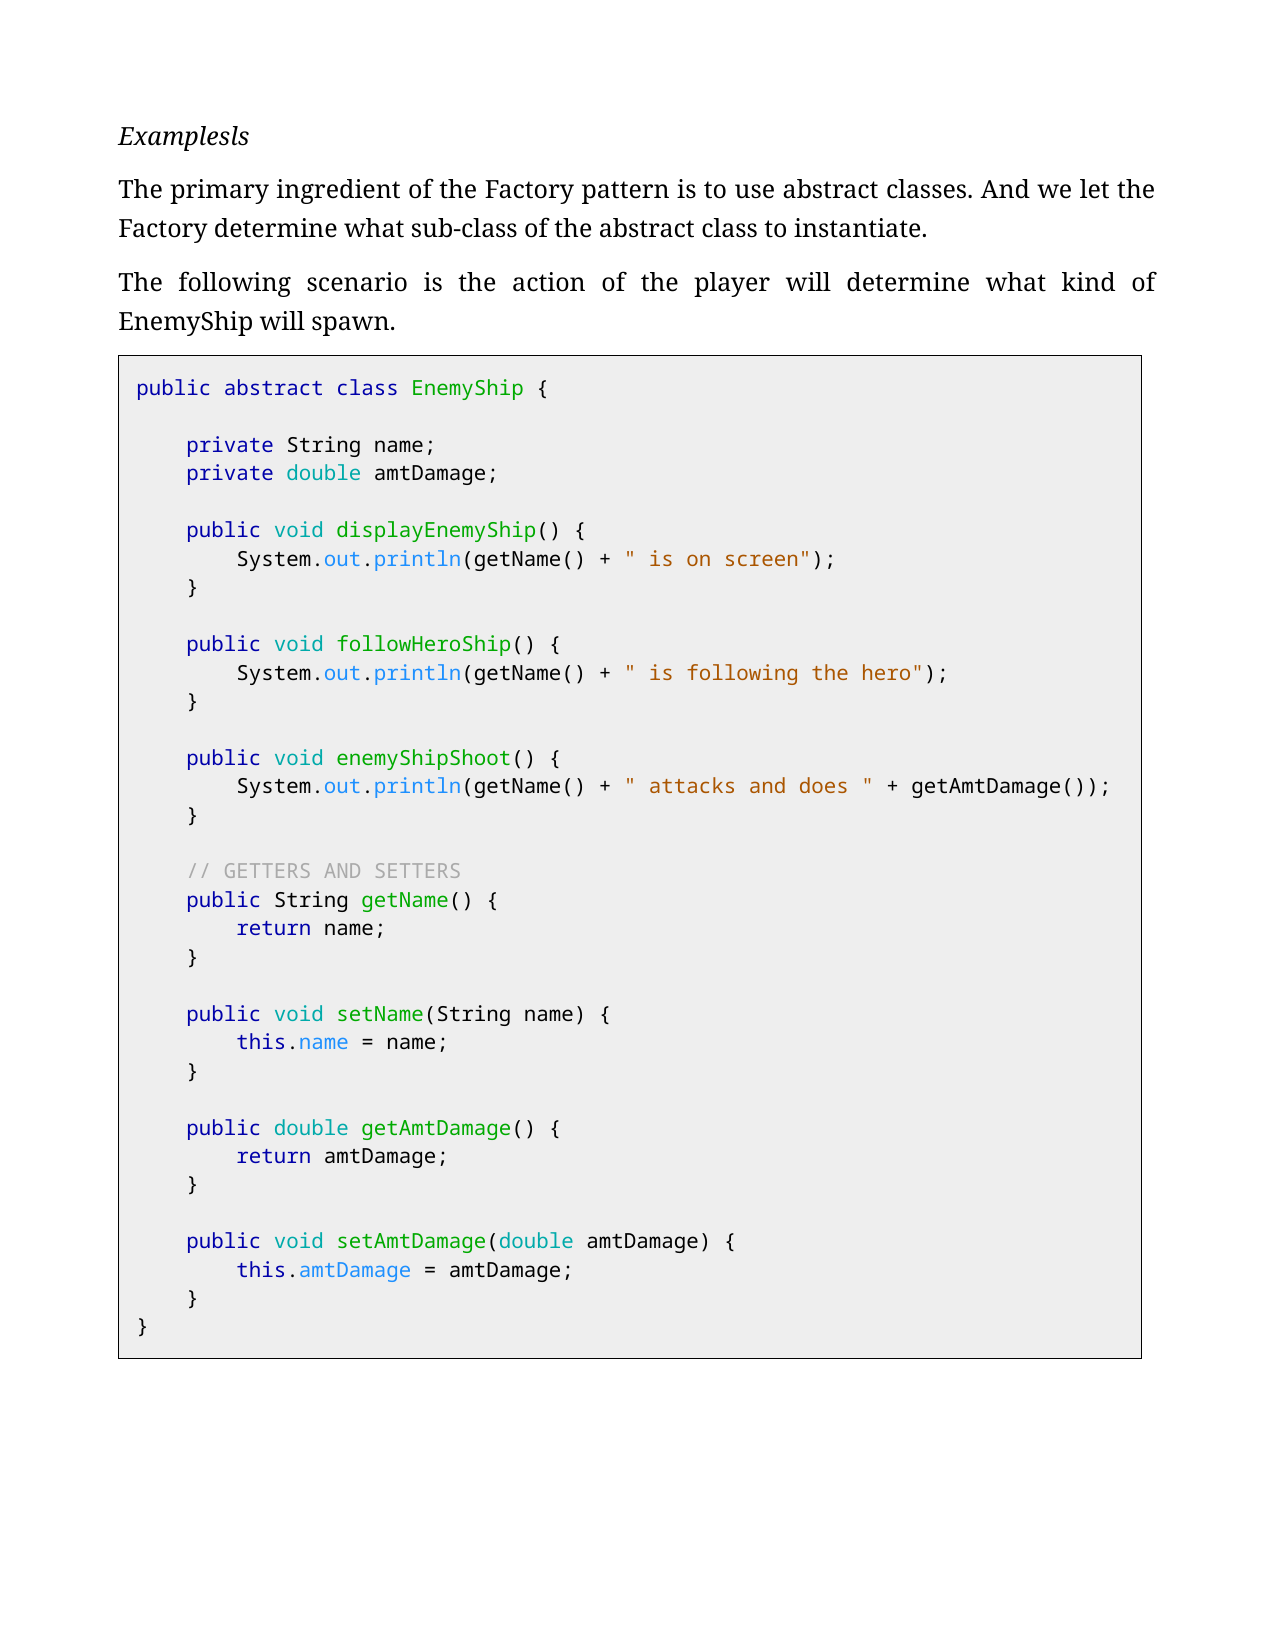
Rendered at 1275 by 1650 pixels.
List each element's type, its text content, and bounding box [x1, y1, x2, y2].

text The primary ingredient of the Factory pattern is to use abstract classes. And we let the Factory determine what sub-class of the abstract class to instantiate. [118, 172, 1157, 245]
text The following scenario is the action of the player will determine what kind of EnemyShip will spawn. [118, 265, 1157, 338]
text Examplesls [118, 118, 1157, 152]
